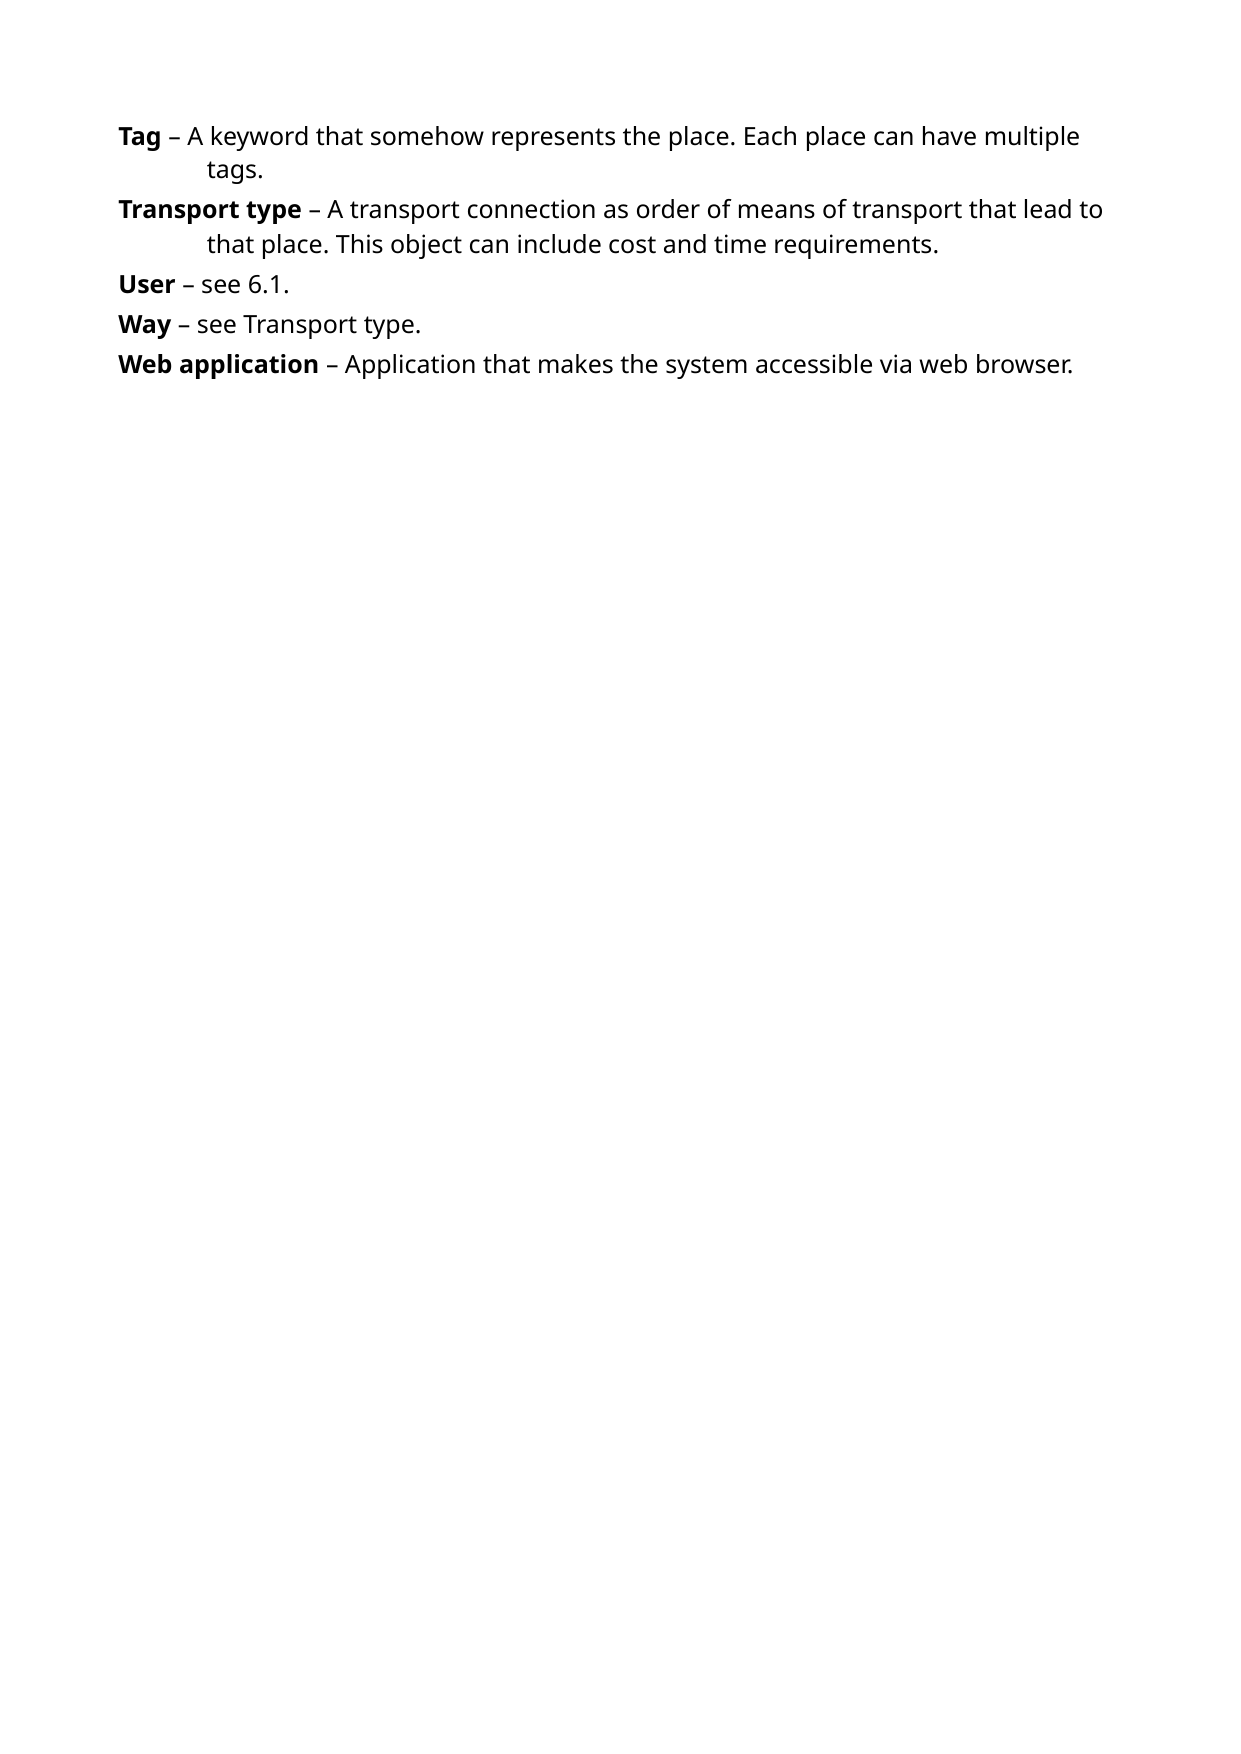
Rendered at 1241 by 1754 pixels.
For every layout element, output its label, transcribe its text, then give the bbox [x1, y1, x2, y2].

text Web application – Application that makes the system accessible via web browser. [118, 346, 1122, 380]
text User – see 6.1. [118, 266, 1122, 300]
text Way – see Transport type. [118, 306, 1122, 340]
text Transport type – A transport connection as order of means of transport that lead to that place. This object can include cost and time requirements. [118, 192, 1122, 260]
text Tag – A keyword that somehow represents the place. Each place can have multiple tags. [118, 118, 1122, 186]
